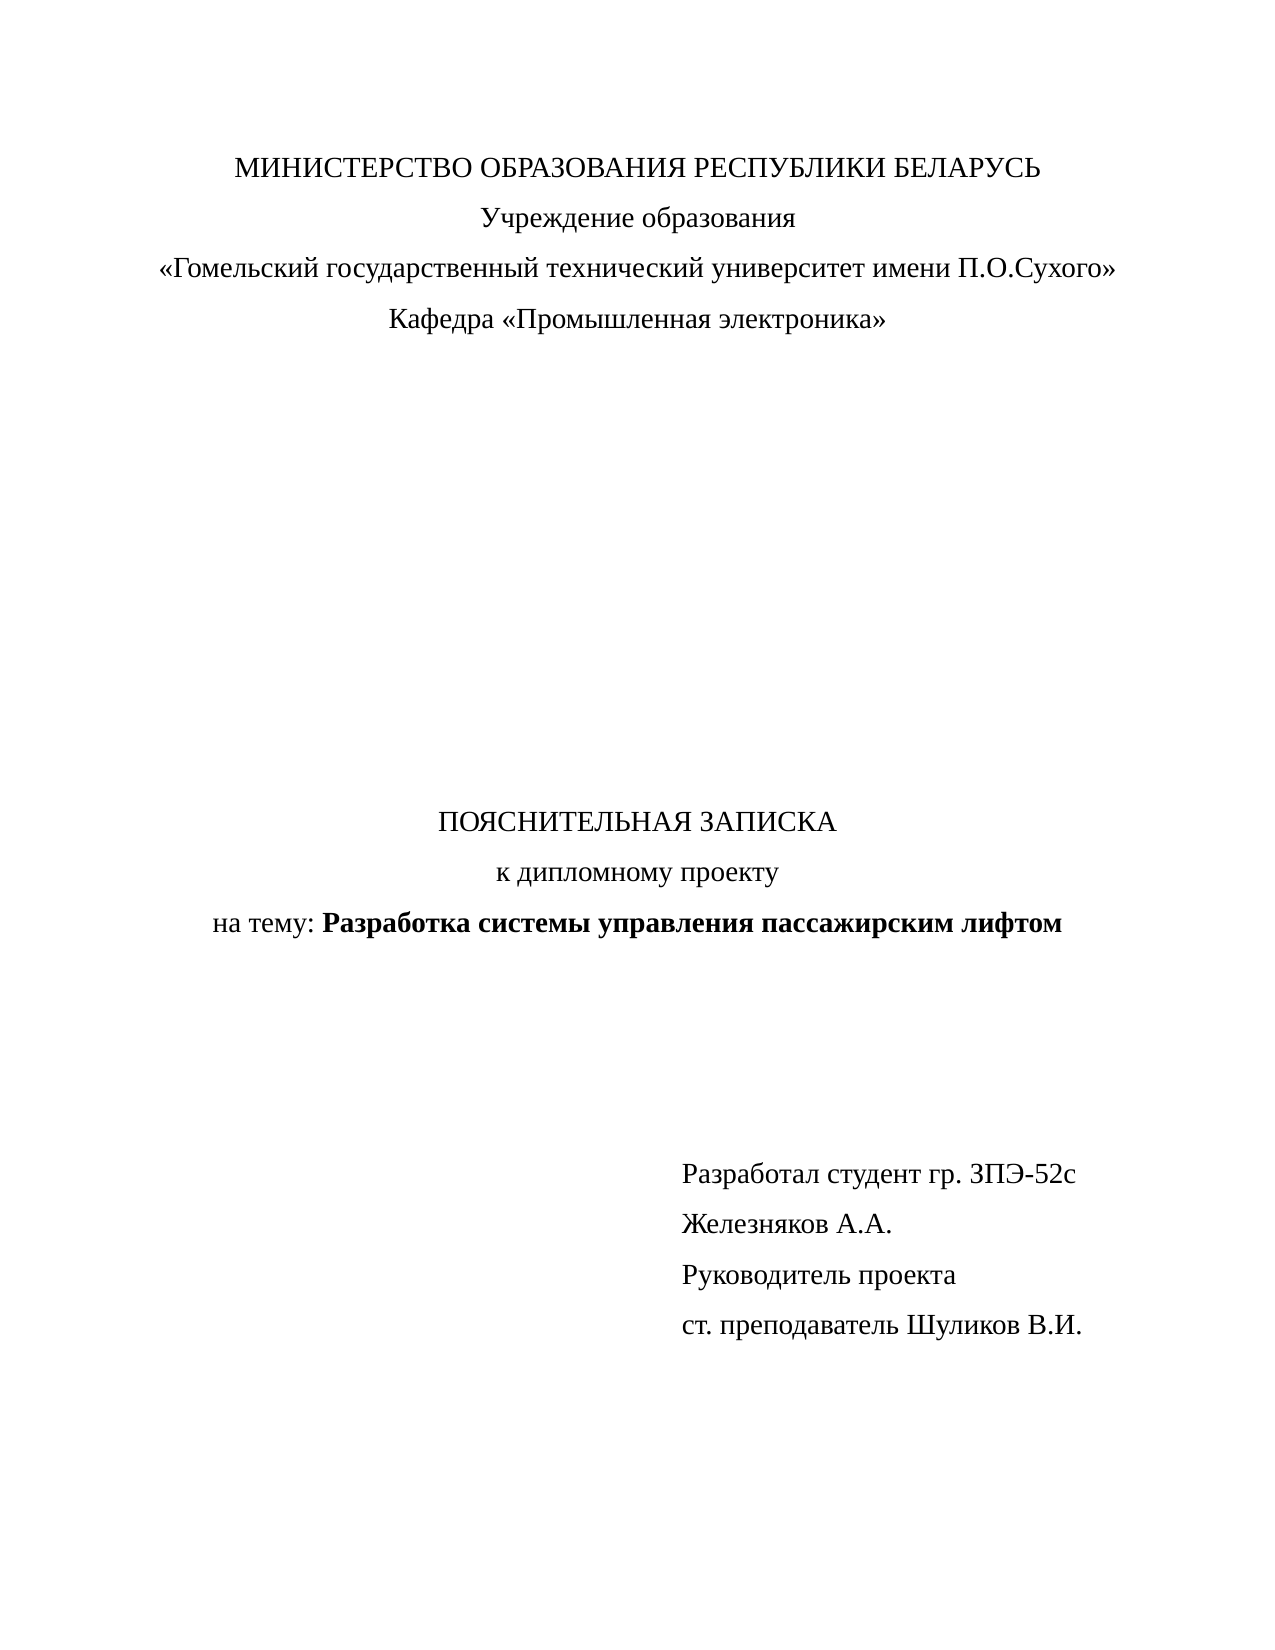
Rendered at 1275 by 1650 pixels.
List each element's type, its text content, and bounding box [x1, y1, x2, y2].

text Руководитель проекта [150, 1257, 1125, 1290]
text ст. преподаватель Шуликов В.И. [150, 1307, 1125, 1341]
text «Гомельский государственный технический университет имени П.О.Сухого» [150, 251, 1125, 284]
text на тему: Разработка системы управления пассажирским лифтом [150, 905, 1125, 938]
text к дипломному проекту [150, 854, 1125, 888]
text Кафедра «Промышленная электроника» [150, 301, 1125, 334]
text Железняков А.А. [150, 1207, 1125, 1240]
text МИНИСТЕРСТВО ОБРАЗОВАНИЯ РЕСПУБЛИКИ БЕЛАРУСЬ [150, 150, 1125, 183]
text ПОЯСНИТЕЛЬНАЯ ЗАПИСКА [150, 804, 1125, 838]
text Разработал студент гр. ЗПЭ-52с [150, 1156, 1125, 1190]
text Учреждение образования [150, 200, 1125, 234]
